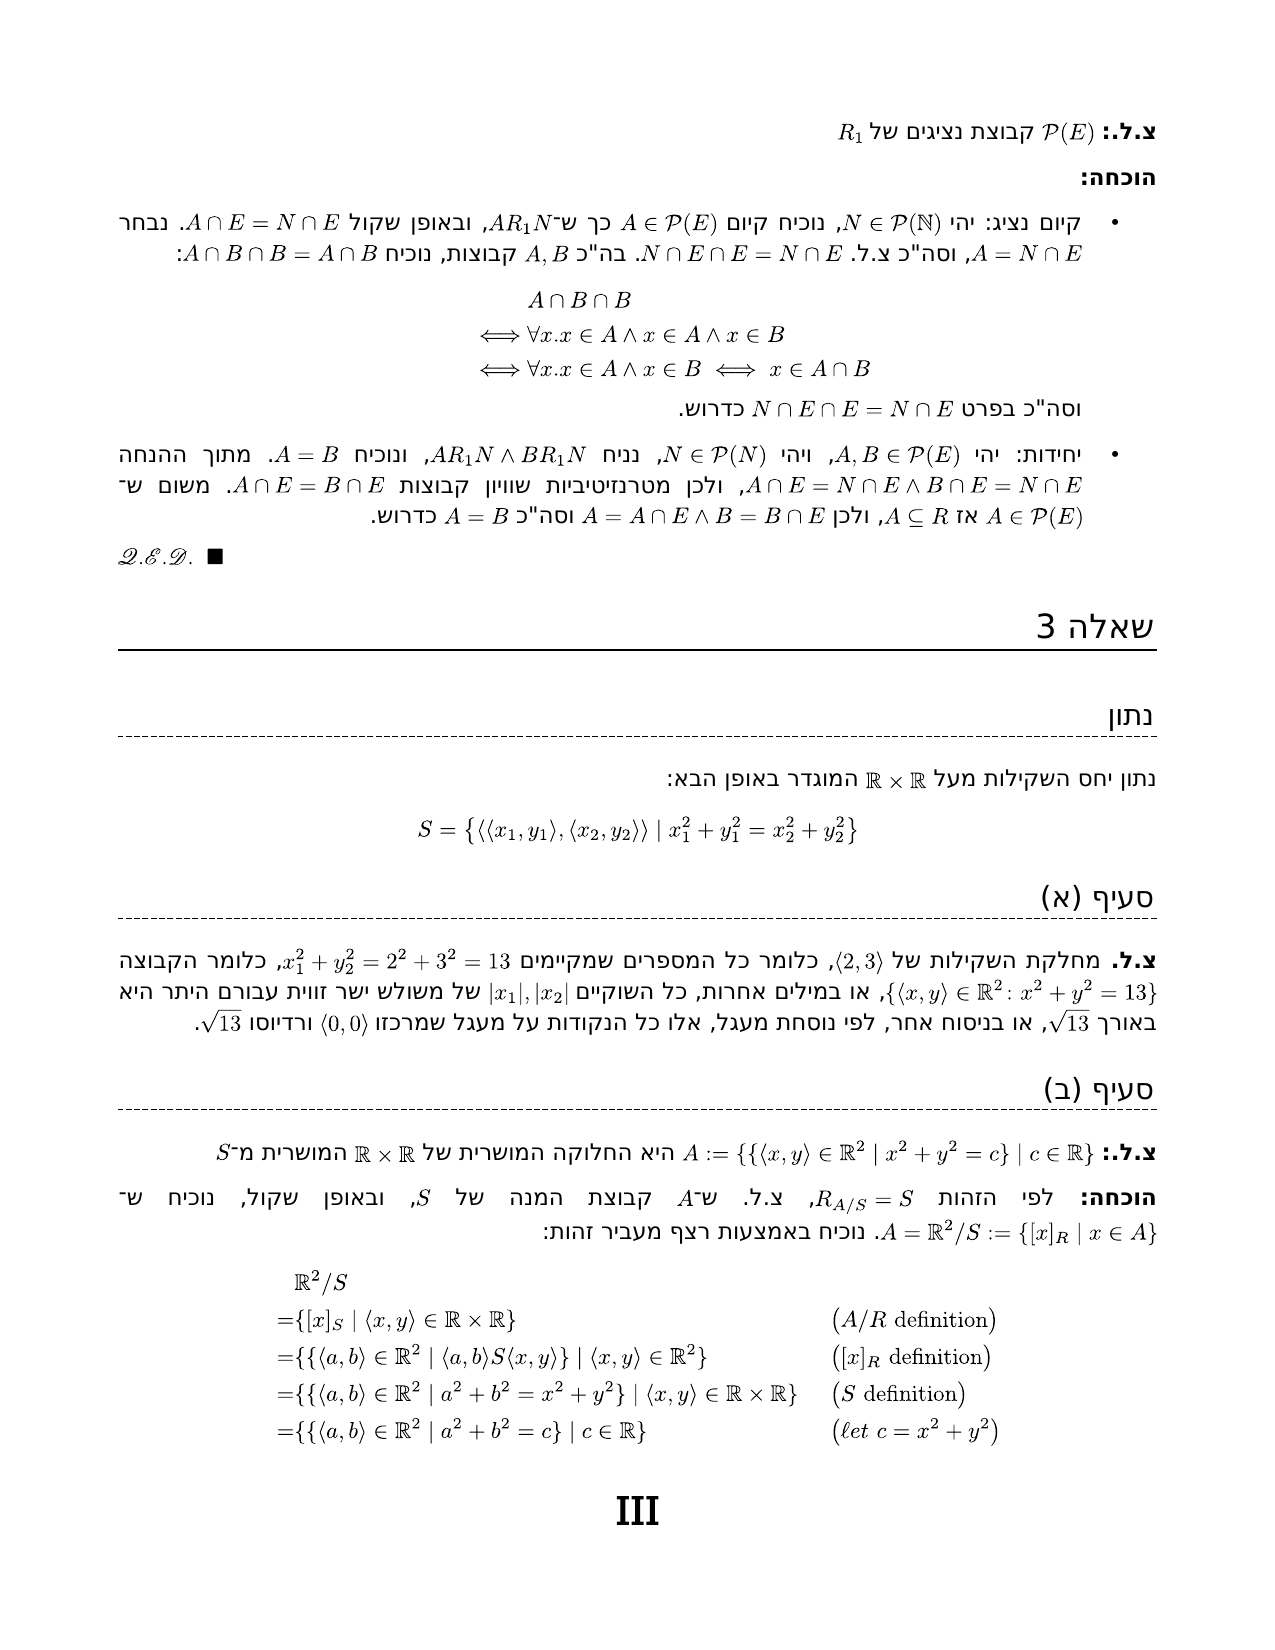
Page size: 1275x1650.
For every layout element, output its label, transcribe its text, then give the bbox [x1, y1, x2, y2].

list קיום נציג: יהי , נוכיח קיום כך ש־, ובאופן שקול . נבחר , וסה"כ צ.ל. . בה"כ קבוצות, נוכיח : [118, 209, 1119, 267]
text נתון יחס השקילות מעל המוגדר באופן הבא: [118, 765, 1157, 792]
text הוכחה: [118, 164, 1157, 190]
subtitle נתון [118, 696, 1157, 736]
text צ.ל. מחלקת השקילות של , כלומר כל המספרים שמקיימים , כלומר הקבוצה , או במילים אחרות, כל השוקיים של משולש ישר זווית עבורם היתר היא באורך , או בניסוח אחר, לפי נוסחת מעגל, אלו כל הנקודות על מעגל שמרכזו ורדיוסו . [118, 947, 1157, 1036]
subtitle סעיף (ב) [118, 1069, 1157, 1109]
subtitle שאלה 3 [118, 604, 1157, 649]
text צ.ל.: היא החלוקה המושרית של המושרית מ־ [118, 1139, 1157, 1166]
text צ.ל.: קבוצת נציגים של [118, 118, 1157, 145]
list וסה"כ בפרט כדרוש. [118, 396, 1119, 422]
subtitle סעיף (א) [118, 878, 1157, 918]
text הוכחה: לפי הזהות , צ.ל. ש־ קבוצת המנה של , ובאופן שקול, נוכיח ש־. נוכיח באמצעות רצף מעביר זהות: [118, 1184, 1157, 1245]
list יחידות: יהי , ויהי , נניח , ונוכיח . מתוך ההנחה , ולכן מטרנזיטיביות שוויון קבוצות . משום ש־ אז , ולכן וסה"כ כדרוש. [118, 441, 1119, 529]
